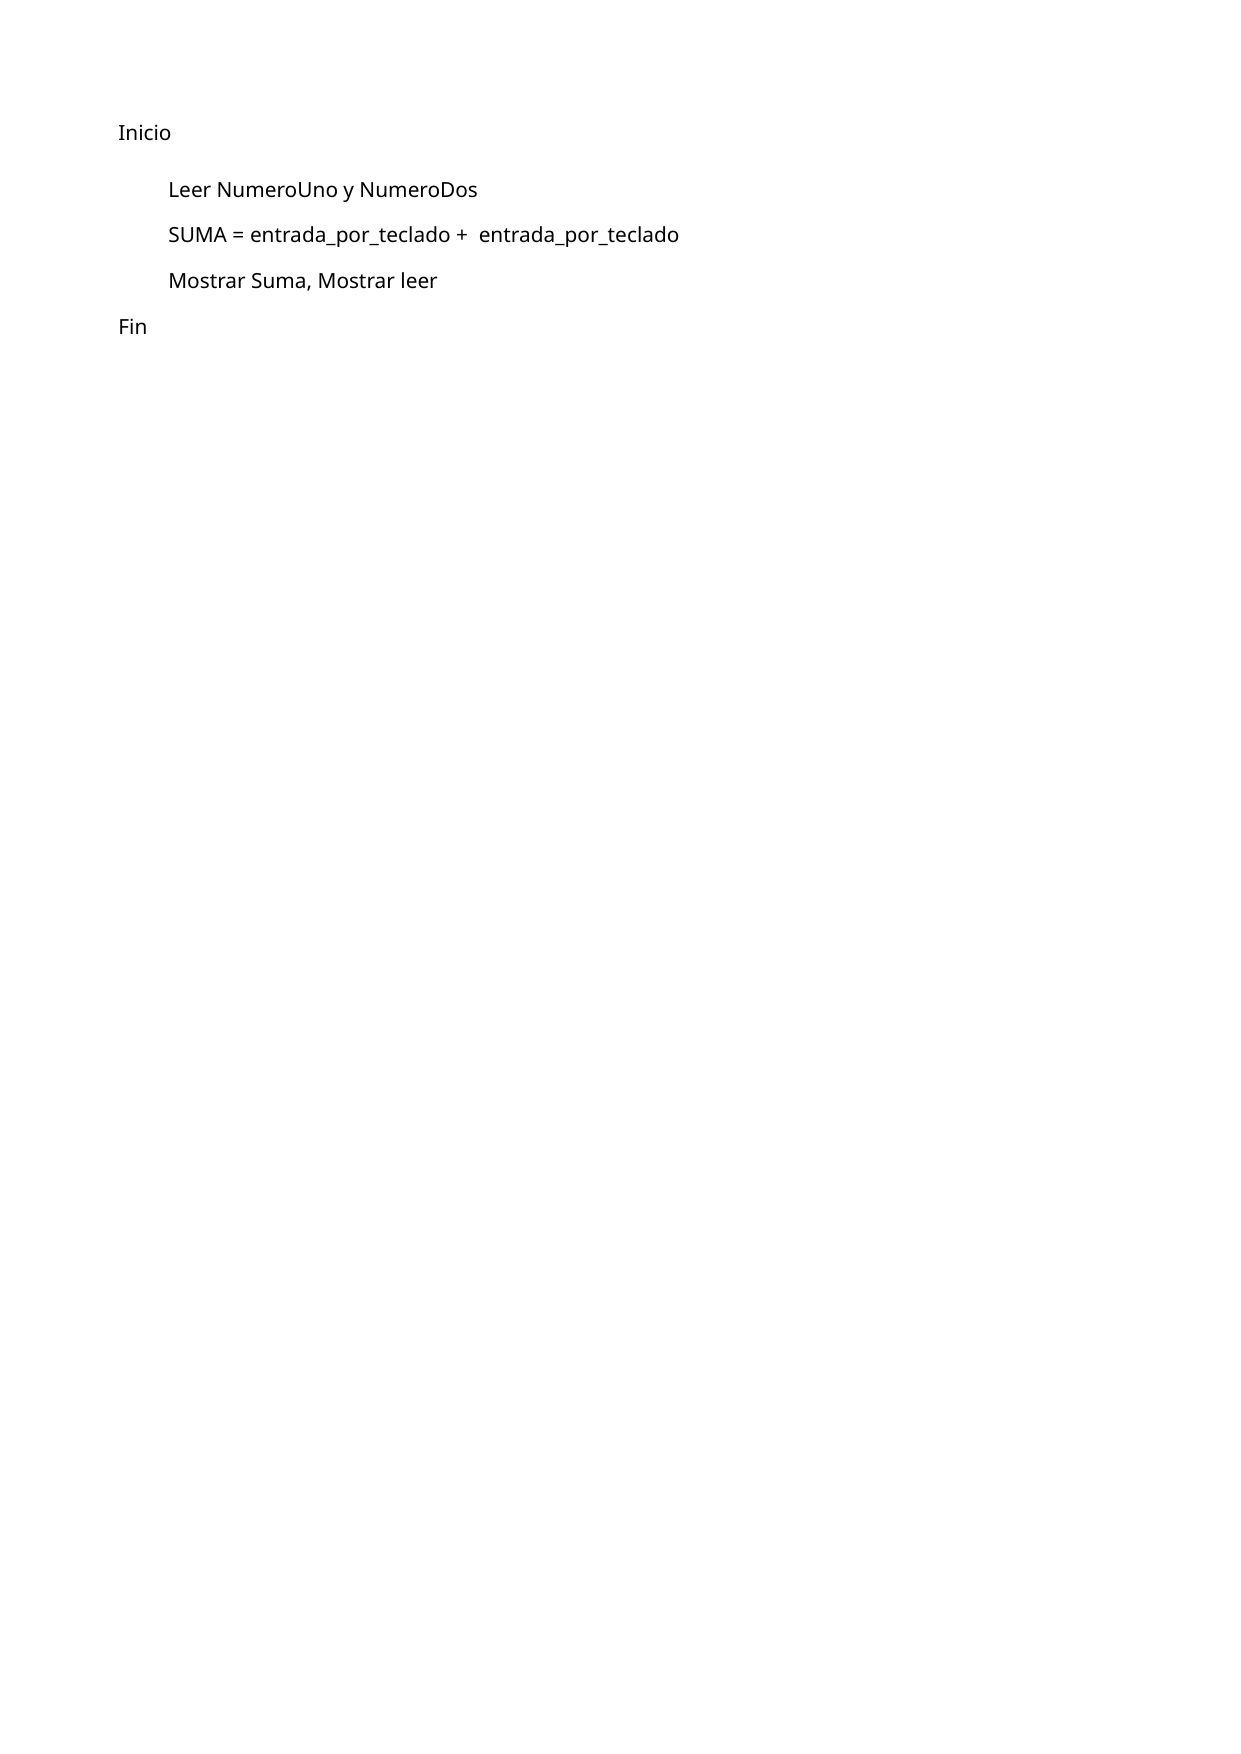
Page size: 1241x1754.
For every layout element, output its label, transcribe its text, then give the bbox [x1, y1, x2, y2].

text Mostrar Suma, Mostrar leer [118, 266, 1122, 295]
text SUMA = entrada_por_teclado + entrada_por_teclado [118, 221, 1122, 249]
text Fin [118, 312, 1122, 340]
text Leer NumeroUno y NumeroDos [118, 175, 1122, 203]
text Inicio [118, 118, 1122, 147]
